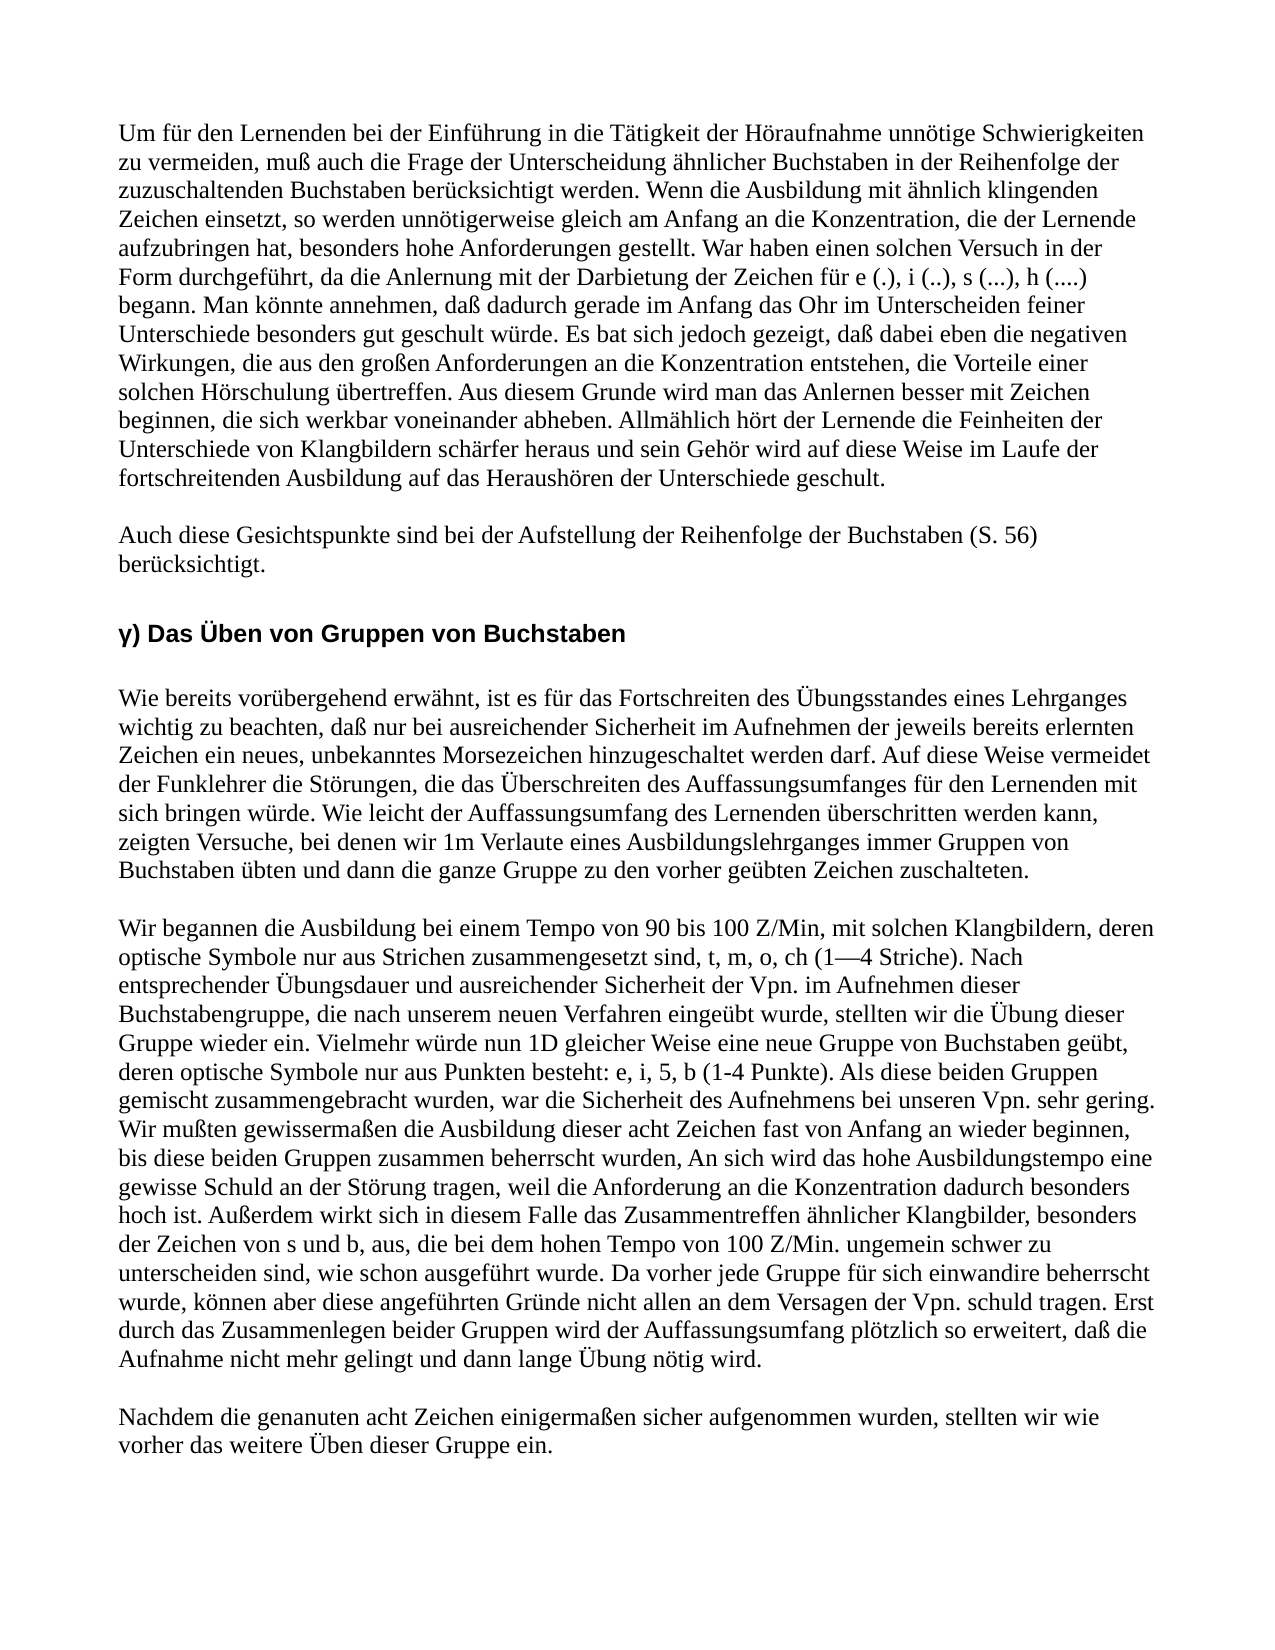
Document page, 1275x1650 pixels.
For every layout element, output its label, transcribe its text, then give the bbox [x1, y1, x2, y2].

text Um für den Lernenden bei der Einführung in die Tätigkeit der Höraufnahme unnötige Schwierigkeiten zu vermeiden, muß auch die Frage der Unterscheidung ähnlicher Buchstaben in der Reihenfolge der zuzuschaltenden Buchstaben berücksichtigt werden. Wenn die Ausbildung mit ähnlich klingenden Zeichen einsetzt, so werden unnötigerweise gleich am Anfang an die Konzentration, die der Lernende aufzubringen hat, besonders hohe Anforderungen gestellt. War haben einen solchen Versuch in der Form durchgeführt, da die Anlernung mit der Darbietung der Zeichen für e (.), i (..), s (...), h (....) begann. Man könnte annehmen, daß dadurch gerade im Anfang das Ohr im Unterscheiden feiner Unterschiede besonders gut geschult würde. Es bat sich jedoch gezeigt, daß dabei eben die negativen Wirkungen, die aus den großen Anforderungen an die Konzentration entstehen, die Vorteile einer solchen Hörschulung übertreffen. Aus diesem Grunde wird man das Anlernen besser mit Zeichen beginnen, die sich werkbar voneinander abheben. Allmählich hört der Lernende die Feinheiten der Unterschiede von Klangbildern schärfer heraus und sein Gehör wird auf diese Weise im Laufe der fortschreitenden Ausbildung auf das Heraushören der Unterschiede geschult. [118, 118, 1157, 492]
text Nachdem die genanuten acht Zeichen einigermaßen sicher aufgenommen wurden, stellten wir wie vorher das weitere Üben dieser Gruppe ein. [118, 1402, 1157, 1459]
text Auch diese Gesichtspunkte sind bei der Aufstellung der Reihenfolge der Buchstaben (S. 56) berücksichtigt. [118, 521, 1157, 578]
subtitle γ) Das Üben von Gruppen von Buchstaben [118, 619, 1157, 648]
text Wie bereits vorübergehend erwähnt, ist es für das Fortschreiten des Übungsstandes eines Lehrganges wichtig zu beachten, daß nur bei ausreichender Sicherheit im Aufnehmen der jeweils bereits erlernten Zeichen ein neues, unbekanntes Morsezeichen hinzugeschaltet werden darf. Auf diese Weise vermeidet der Funklehrer die Störungen, die das Überschreiten des Auffassungsumfanges für den Lernenden mit sich bringen würde. Wie leicht der Auffassungsumfang des Lernenden überschritten werden kann, zeigten Versuche, bei denen wir 1m Verlaute eines Ausbildungslehrganges immer Gruppen von Buchstaben übten und dann die ganze Gruppe zu den vorher geübten Zeichen zuschalteten. [118, 683, 1157, 884]
text Wir begannen die Ausbildung bei einem Tempo von 90 bis 100 Z/Min, mit solchen Klangbildern, deren optische Symbole nur aus Strichen zusammengesetzt sind, t, m, o, ch (1—4 Striche). Nach entsprechender Übungsdauer und ausreichender Sicherheit der Vpn. im Aufnehmen dieser Buchstabengruppe, die nach unserem neuen Verfahren eingeübt wurde, stellten wir die Übung dieser Gruppe wieder ein. Vielmehr würde nun 1D gleicher Weise eine neue Gruppe von Buchstaben geübt, deren optische Symbole nur aus Punkten besteht: e, i, 5, b (1-4 Punkte). Als diese beiden Gruppen gemischt zusammengebracht wurden, war die Sicherheit des Aufnehmens bei unseren Vpn. sehr gering. Wir mußten gewissermaßen die Ausbildung dieser acht Zeichen fast von Anfang an wieder beginnen, bis diese beiden Gruppen zusammen beherrscht wurden, An sich wird das hohe Ausbildungstempo eine gewisse Schuld an der Störung tragen, weil die Anforderung an die Konzentration dadurch besonders hoch ist. Außerdem wirkt sich in diesem Falle das Zusammentreffen ähnlicher Klangbilder, besonders der Zeichen von s und b, aus, die bei dem hohen Tempo von 100 Z/Min. ungemein schwer zu unterscheiden sind, wie schon ausgeführt wurde. Da vorher jede Gruppe für sich einwandire beherrscht wurde, können aber diese angeführten Gründe nicht allen an dem Versagen der Vpn. schuld tragen. Erst durch das Zusammenlegen beider Gruppen wird der Auffassungsumfang plötzlich so erweitert, daß die Aufnahme nicht mehr gelingt und dann lange Übung nötig wird. [118, 913, 1157, 1373]
